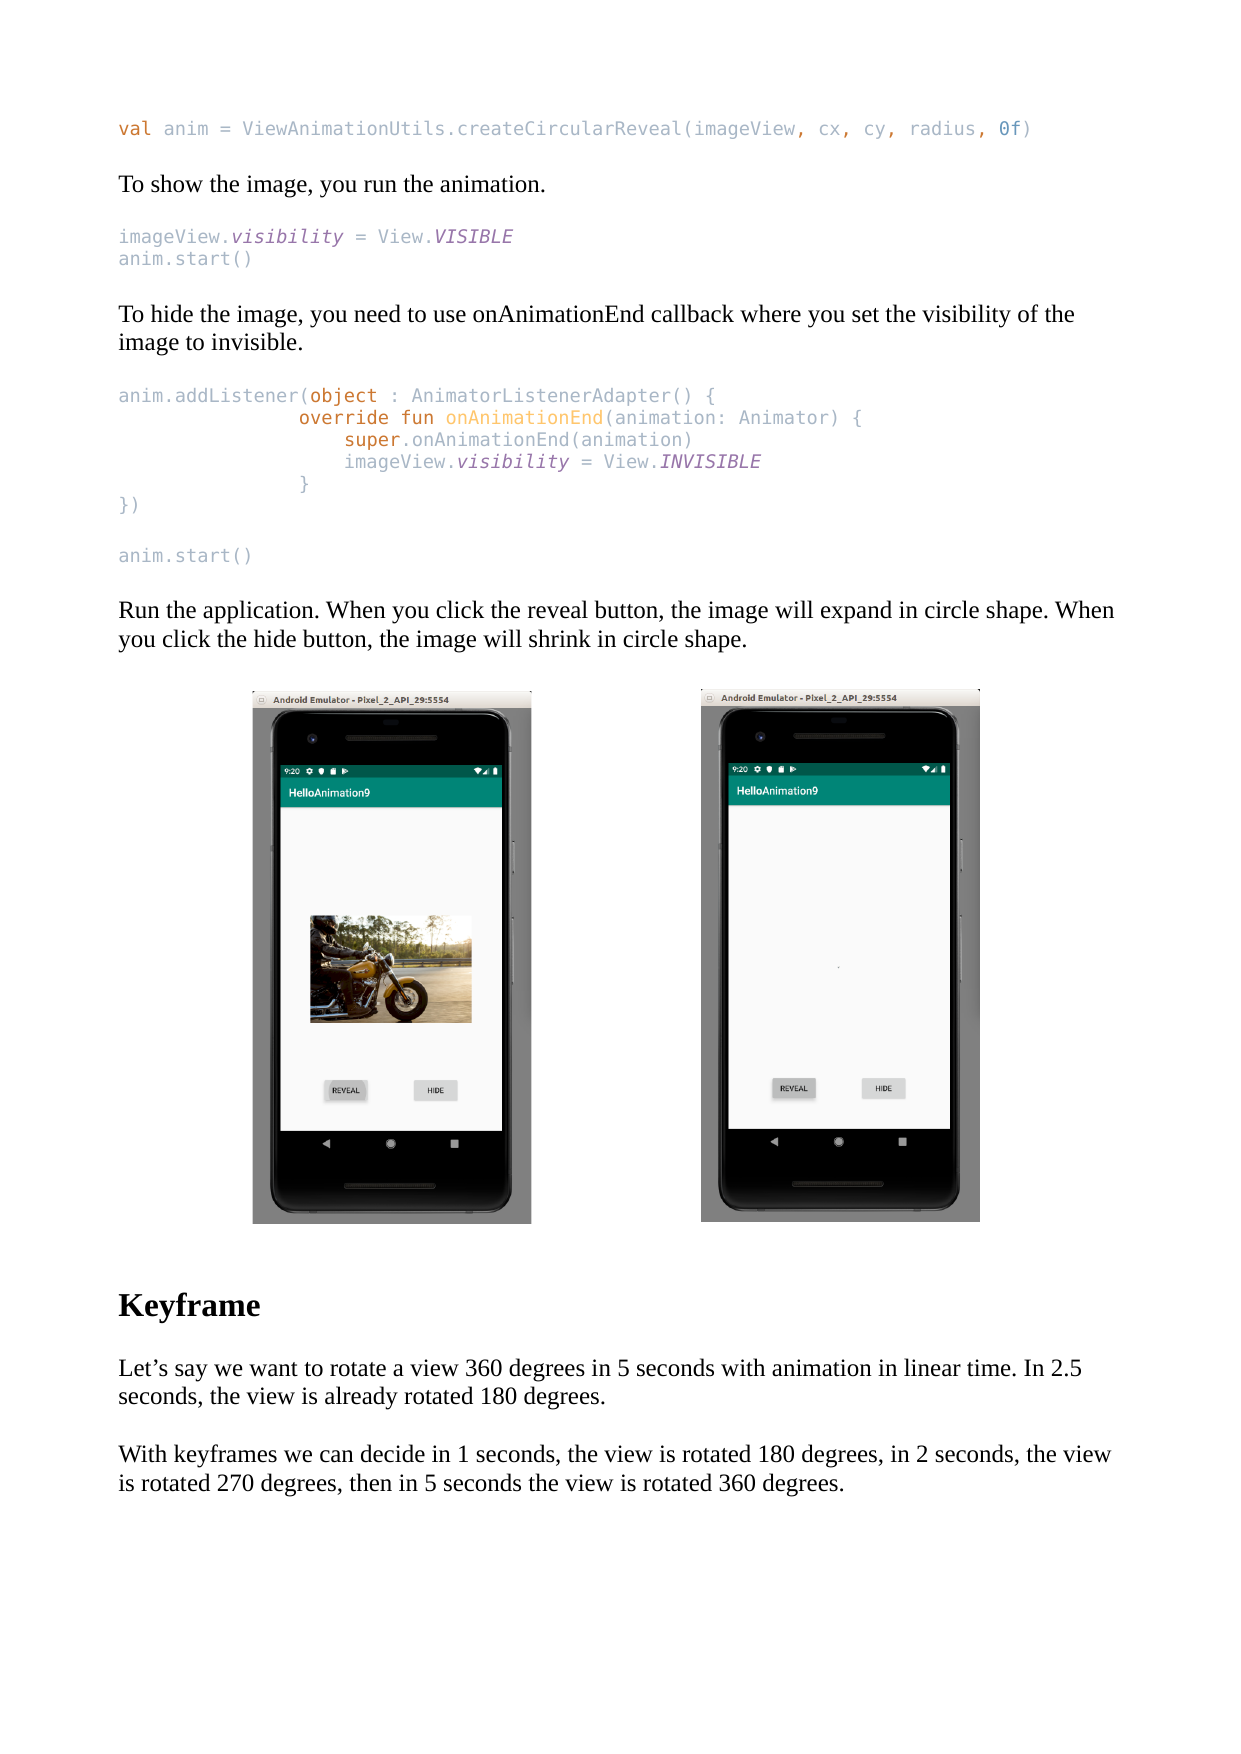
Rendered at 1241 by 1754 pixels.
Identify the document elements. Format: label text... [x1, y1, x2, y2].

text To show the image, you run the animation. [118, 169, 1122, 197]
picture [252, 691, 532, 1224]
text Run the application. When you click the reveal button, the image will expand in circle shape. When you click the hide button, the image will shrink in circle shape. [118, 596, 1122, 653]
picture [701, 689, 980, 1222]
text With keyframes we can decide in 1 seconds, the view is rotated 180 degrees, in 2 seconds, the view is rotated 270 degrees, then in 5 seconds the view is rotated 360 degrees. [118, 1439, 1122, 1496]
text val anim = ViewAnimationUtils.createCircularReveal(imageView, cx, cy, radius, 0f) [118, 118, 1122, 140]
text Keyframe [118, 1286, 1122, 1324]
text anim.addListener(object : AnimatorListenerAdapter() { override fun onAnimationEnd(animation: Animator) { super.onAnimationEnd(animation) imageView.visibility = View.INVISIBLE } }) anim.start() [118, 385, 1122, 567]
text To hide the image, you need to use onAnimationEnd callback where you set the visibility of the image to invisible. [118, 299, 1122, 356]
text imageView.visibility = View.VISIBLE anim.start() [118, 226, 1122, 270]
text Let’s say we want to rotate a view 360 degrees in 5 seconds with animation in linear time. In 2.5 seconds, the view is already rotated 180 degrees. [118, 1353, 1122, 1410]
